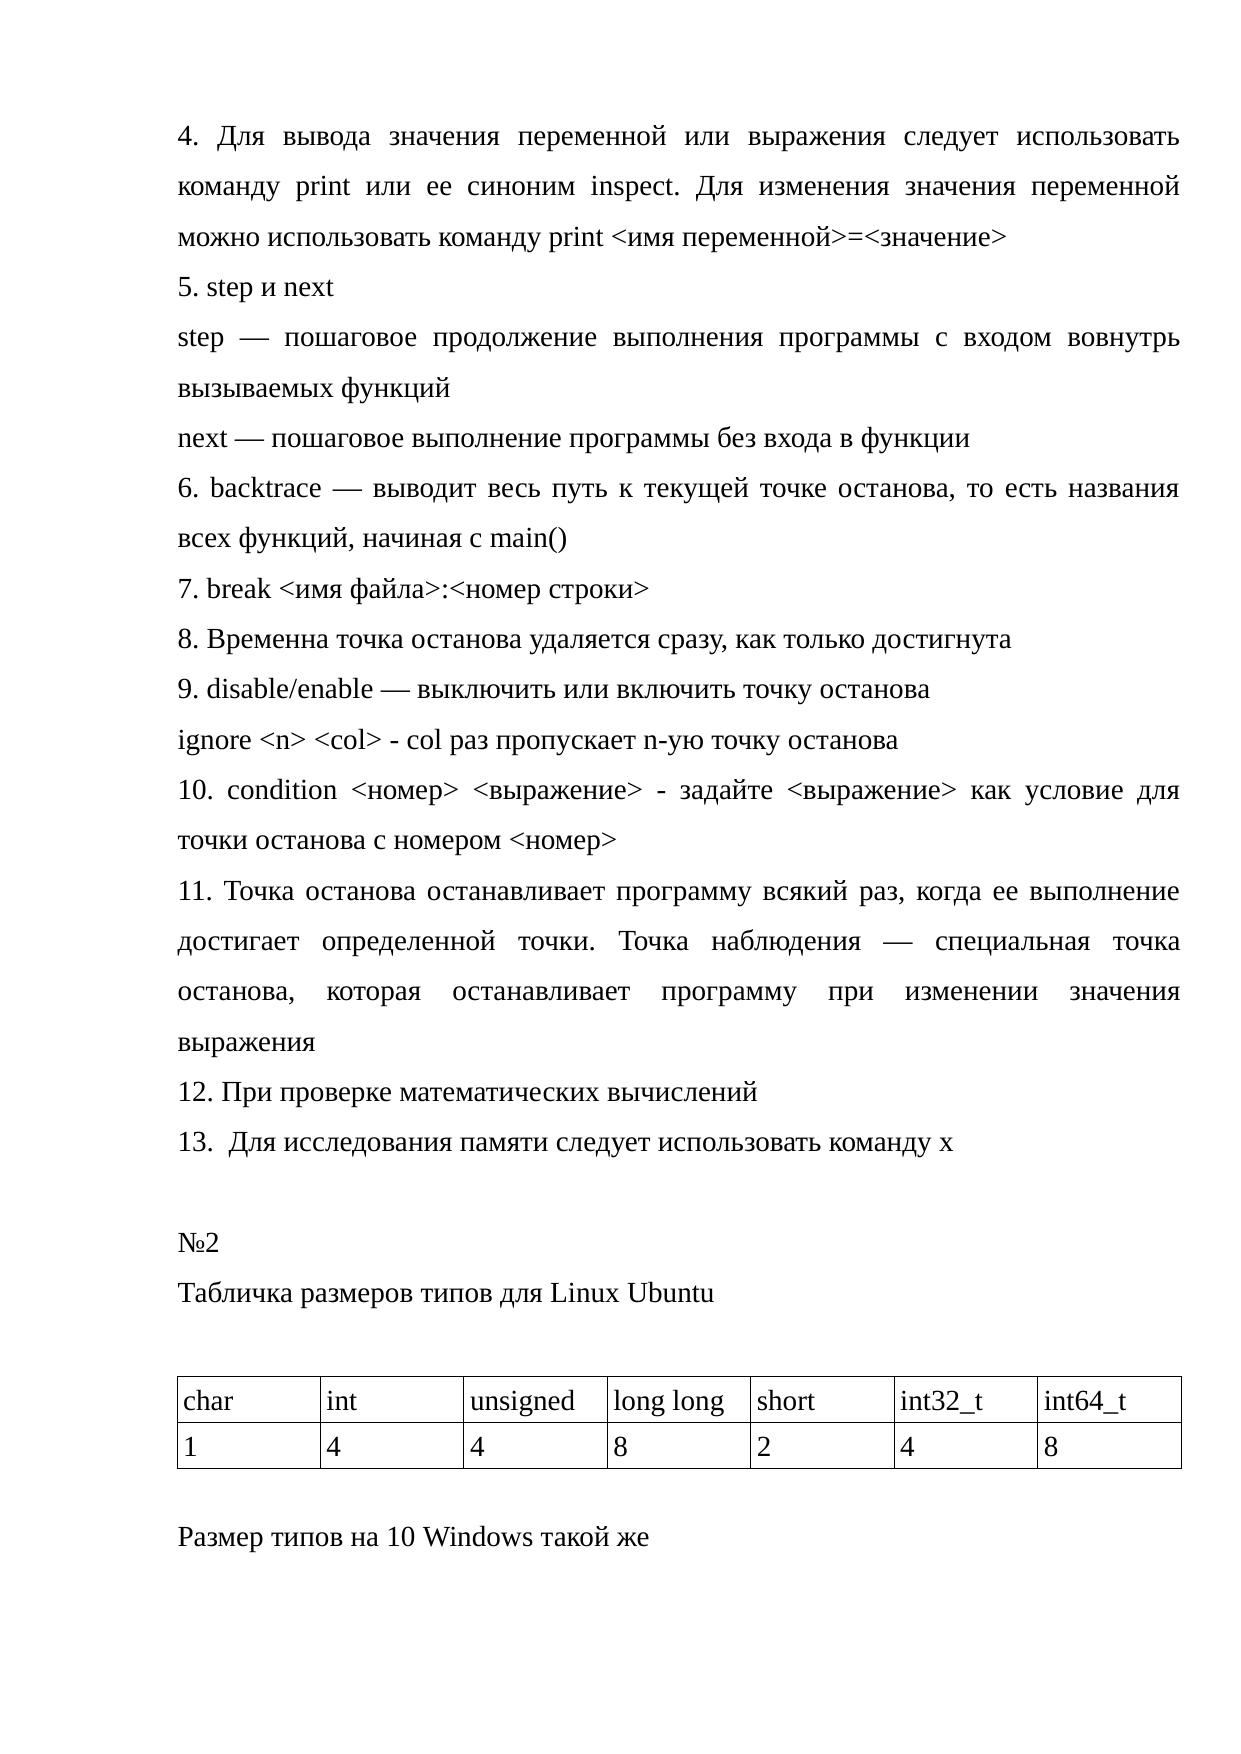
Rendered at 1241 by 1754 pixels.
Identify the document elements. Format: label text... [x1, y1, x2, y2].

table_cell 2 [751, 1423, 894, 1468]
table_header char [178, 1377, 320, 1422]
text Размер типов на 10 Windows такой же [177, 1519, 1181, 1553]
table_cell 4 [895, 1423, 1037, 1468]
text 8. Временна точка останова удаляется сразу, как только достигнута [177, 621, 1181, 655]
table_cell 4 [321, 1423, 463, 1468]
text ignore <n> <col> - col раз пропускает n-ую точку останова [177, 722, 1181, 755]
table_header int32_t [895, 1377, 1037, 1422]
text next — пошаговое выполнение программы без входа в функции [177, 420, 1181, 453]
text 13. Для исследования памяти следует использовать команду x [177, 1124, 1181, 1158]
text step — пошаговое продолжение выполнения программы с входом вовнутрь вызываемых функций [177, 319, 1181, 403]
text 11. Точка останова останавливает программу всякий раз, когда ее выполнение достигает определенной точки. Точка наблюдения — специальная точка останова, которая останавливает программу при изменении значения выражения [177, 873, 1181, 1057]
text 5. step и next [177, 269, 1181, 303]
text 7. break <имя файла>:<номер строки> [177, 571, 1181, 604]
table_cell 4 [464, 1423, 607, 1468]
text №2 [177, 1225, 1181, 1258]
table_header short [751, 1377, 894, 1422]
text Табличка размеров типов для Linux Ubuntu [177, 1275, 1181, 1309]
text 4. Для вывода значения переменной или выражения следует использовать команду print или ее синоним inspect. Для изменения значения переменной можно использовать команду print <имя переменной>=<значение> [177, 118, 1181, 252]
table_header unsigned [464, 1377, 607, 1422]
text 9. disable/enable — выключить или включить точку останова [177, 672, 1181, 705]
table_header int64_t [1038, 1377, 1181, 1422]
table_cell 8 [1038, 1423, 1181, 1468]
text 6. backtrace — выводит весь путь к текущей точке останова, то есть названия всех функций, начиная с main() [177, 470, 1181, 554]
table_cell 1 [178, 1423, 320, 1468]
table_header int [321, 1377, 463, 1422]
table_header long long [608, 1377, 750, 1422]
text 12. При проверке математических вычислений [177, 1074, 1181, 1108]
table_cell 8 [608, 1423, 750, 1468]
text 10. condition <номер> <выражение> - задайте <выражение> как условие для точки останова с номером <номер> [177, 772, 1181, 856]
